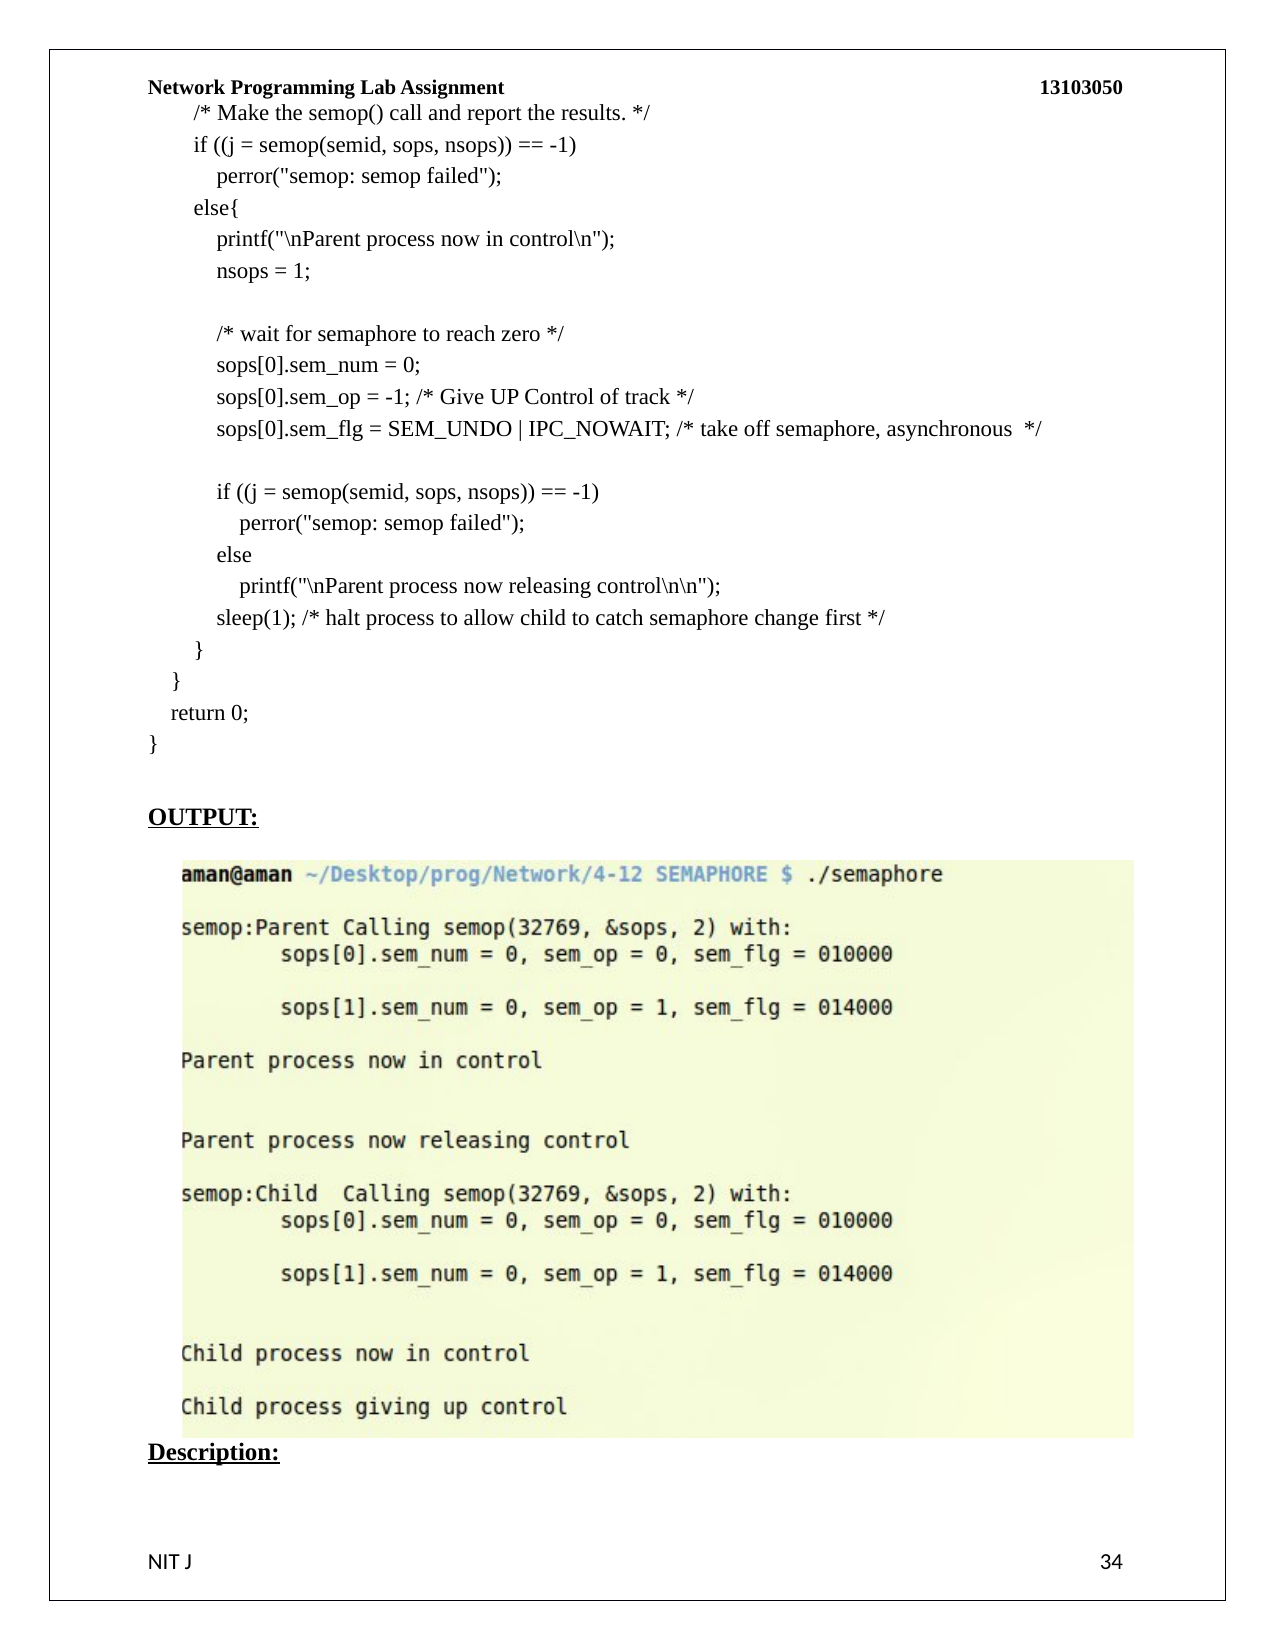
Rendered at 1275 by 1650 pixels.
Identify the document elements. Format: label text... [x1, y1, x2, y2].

text printf("\nParent process now releasing control\n\n"); [148, 572, 1169, 599]
text if ((j = semop(semid, sops, nsops)) == -1) [148, 131, 1169, 157]
text /* wait for semaphore to reach zero */ [148, 320, 1169, 346]
text } [148, 636, 1169, 662]
text LAB : 10 [148, 917, 182, 1052]
text printf("\nParent process now in control\n"); [148, 225, 1169, 252]
text nsops = 1; [148, 257, 1169, 283]
text } [148, 667, 1169, 693]
text OUTPUT: [148, 802, 1169, 831]
text sops[0].sem_num = 0; [148, 352, 1169, 378]
text LAB : 10 [1134, 917, 1169, 1052]
text if ((j = semop(semid, sops, nsops)) == -1) [148, 478, 1169, 504]
text perror("semop: semop failed"); [148, 509, 1169, 536]
text /* Make the semop() call and report the results. */ [148, 99, 1169, 125]
text Description: [148, 1126, 1169, 1466]
text } [148, 730, 1169, 757]
text perror("semop: semop failed"); [148, 162, 1169, 188]
text Program to resolve host name using DNS Server [148, 1061, 182, 1100]
picture [182, 860, 1134, 1438]
text sops[0].sem_flg = SEM_UNDO | IPC_NOWAIT; /* take off semaphore, asynchronous */ [148, 415, 1169, 441]
text sleep(1); /* halt process to allow child to catch semaphore change first */ [148, 604, 1169, 630]
text else{ [148, 194, 1169, 220]
text else [148, 541, 1169, 567]
text Program to resolve host name using DNS Server [1134, 1061, 1169, 1100]
text return 0; [148, 699, 1169, 725]
text sops[0].sem_op = -1; /* Give UP Control of track */ [148, 383, 1169, 409]
